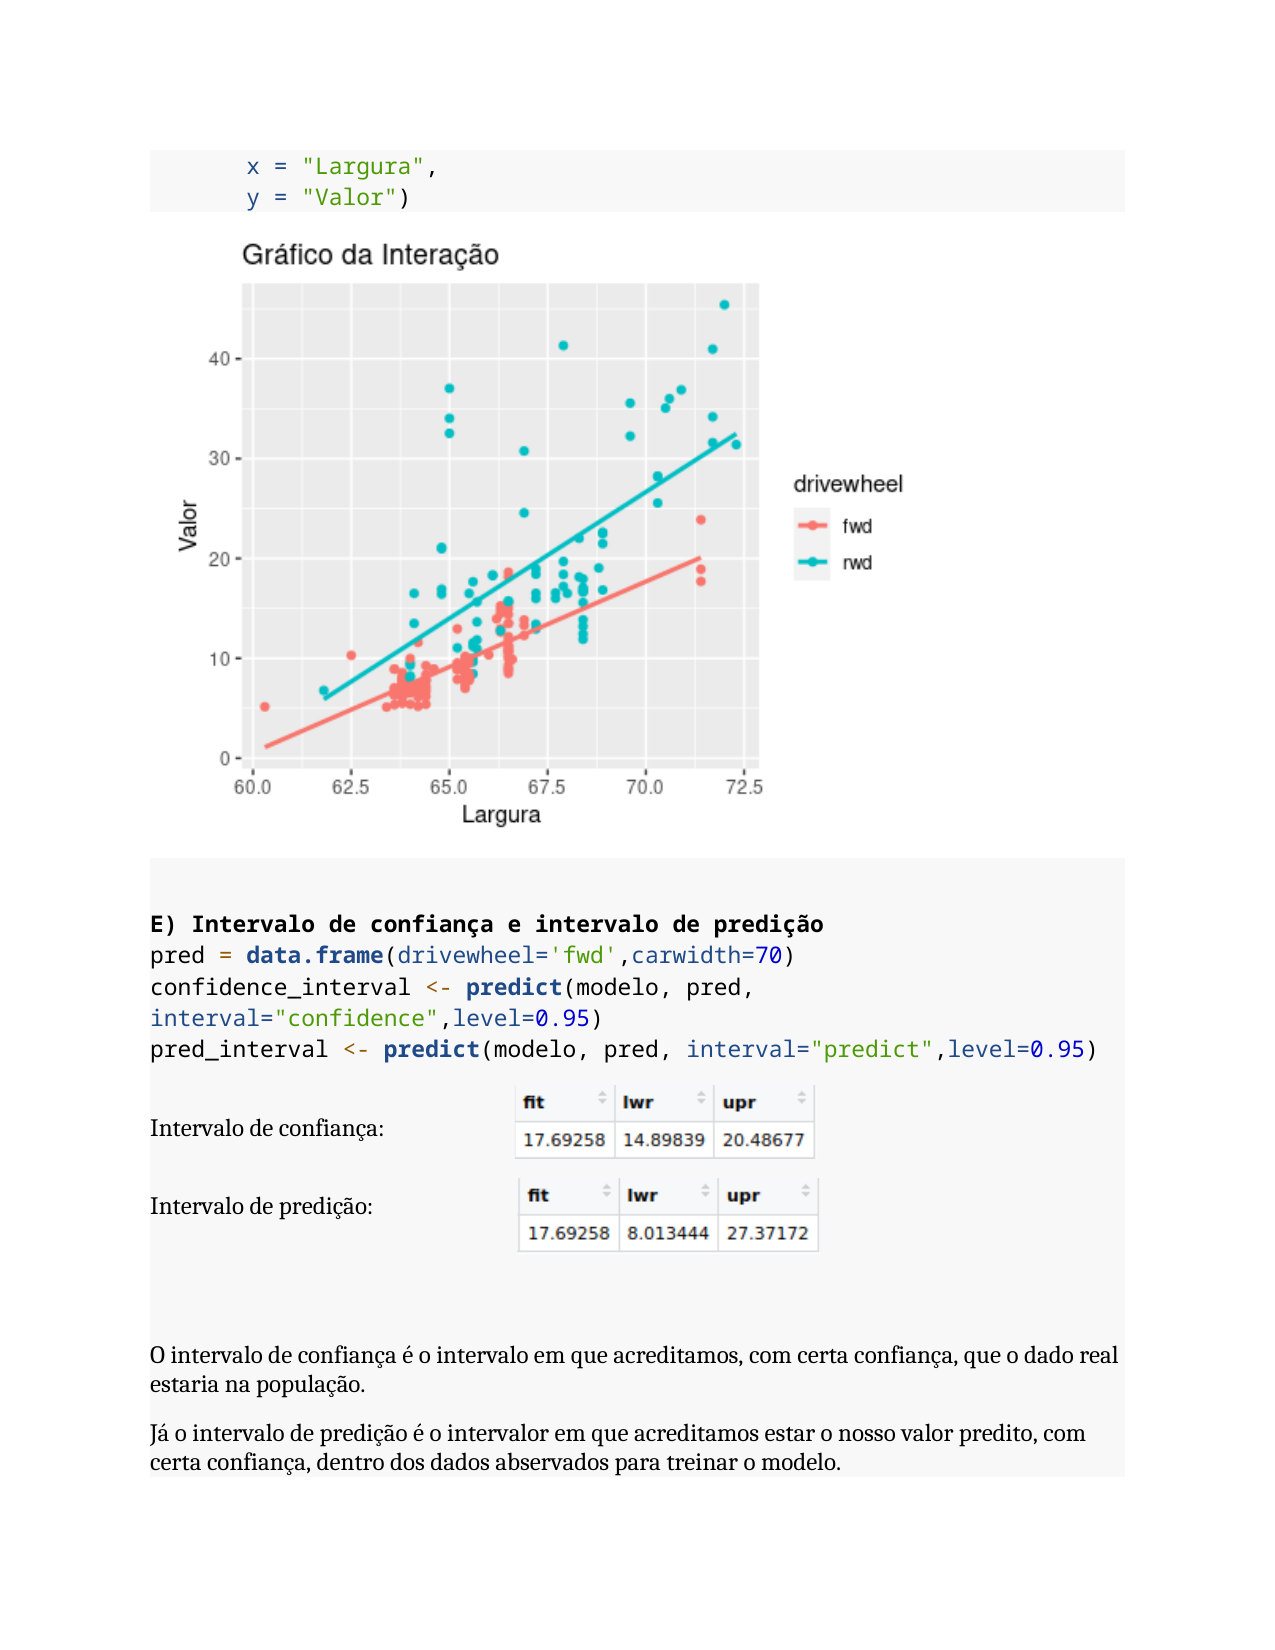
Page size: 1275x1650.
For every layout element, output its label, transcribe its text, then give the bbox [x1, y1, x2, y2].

text O intervalo de confiança é o intervalo em que acreditamos, com certa confiança, que o dado real estaria na população. [150, 1341, 1125, 1398]
picture [514, 1085, 817, 1159]
text [821, 1192, 1125, 1221]
picture [168, 233, 927, 840]
text Já o intervalo de predição é o intervalor em que acreditamos estar o nosso valor predito, com certa confiança, dentro dos dados abservados para treinar o modelo. [150, 1419, 1125, 1477]
picture [517, 1178, 821, 1254]
text D) Gráficos library(ggplot2) ggplot(data = dados, aes(x = carwidth, y = price, color = drivewheel)) + geom_point() + geom_smooth(method = "lm", se = FALSE) + labs(title = "Gráfico da Interação", x = "Largura", y = "Valor") [411, 150, 1125, 212]
text Intervalo de confiança: [150, 1085, 1125, 1171]
text E) Intervalo de confiança e intervalo de predição pred = data.frame(drivewheel='fwd',carwidth=70) confidence_interval <- predict(modelo, pred, interval="confidence",level=0.95) pred_interval <- predict(modelo, pred, interval="predict",level=0.95) [604, 908, 1125, 1064]
text Intervalo de predição: [150, 1192, 517, 1221]
